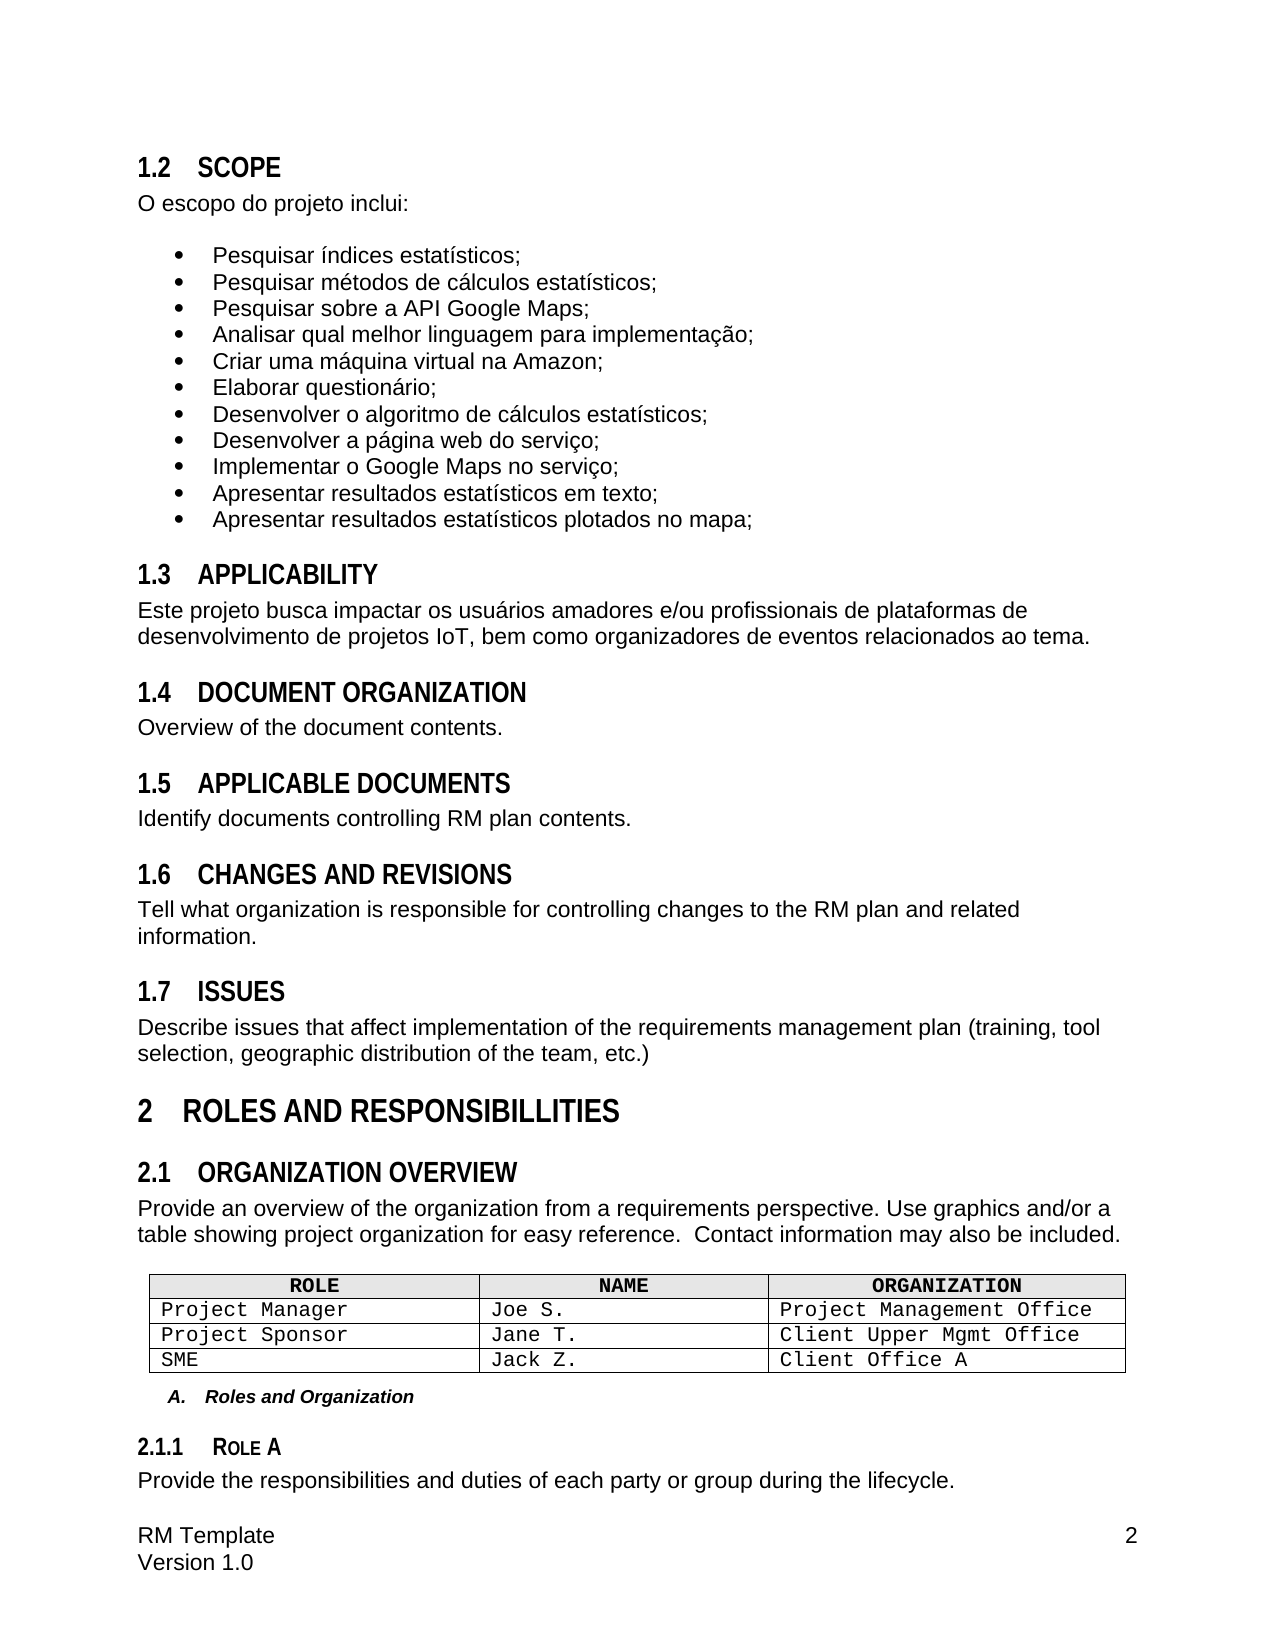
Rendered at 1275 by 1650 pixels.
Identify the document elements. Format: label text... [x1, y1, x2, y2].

text Provide the responsibilities and duties of each party or group during the lifecycle. [137, 1467, 1138, 1494]
table_cell SME [150, 1349, 479, 1372]
subtitle Organization Overview [137, 1155, 1138, 1188]
table_cell Project Manager [150, 1299, 479, 1323]
table_cell Project Sponsor [150, 1324, 479, 1348]
table_header NAME [480, 1275, 768, 1298]
list Elaborar questionário; [175, 374, 1138, 401]
list Pesquisar métodos de cálculos estatísticos; [175, 269, 1138, 295]
text Tell what organization is responsible for controlling changes to the RM plan and related information. [137, 896, 1138, 949]
text Provide an overview of the organization from a requirements perspective. Use graphics and/or a table showing project organization for easy reference. Contact information may also be included. [137, 1194, 1138, 1247]
table_cell Joe S. [480, 1299, 768, 1323]
text Overview of the document contents. [137, 714, 1138, 741]
text O escopo do projeto inclui: [137, 190, 1138, 216]
table_cell Client Upper Mgmt Office [769, 1324, 1125, 1348]
subtitle Issues [137, 974, 1138, 1008]
table_cell Client Office A [769, 1349, 1125, 1372]
list Analisar qual melhor linguagem para implementação; [175, 321, 1138, 348]
list Criar uma máquina virtual na Amazon; [175, 348, 1138, 374]
list Desenvolver o algoritmo de cálculos estatísticos; [175, 401, 1138, 427]
list Desenvolver a página web do serviço; [175, 427, 1138, 453]
list Pesquisar sobre a API Google Maps; [175, 295, 1138, 321]
table_cell Jack Z. [480, 1349, 768, 1372]
table_cell Jane T. [480, 1324, 768, 1348]
title Roles and Organization [167, 1386, 1138, 1407]
subtitle Role A [137, 1432, 1138, 1461]
subtitle Document Organization [137, 675, 1138, 708]
text Identify documents controlling RM plan contents. [137, 805, 1138, 832]
subtitle ROLES AND RESPONSIBILLITIES [137, 1092, 1138, 1130]
subtitle Scope [137, 150, 1138, 183]
text Describe issues that affect implementation of the requirements management plan (training, tool selection, geographic distribution of the team, etc.) [137, 1014, 1138, 1067]
list Implementar o Google Maps no serviço; [175, 453, 1138, 479]
table_header ORGANIZATION [769, 1275, 1125, 1298]
list Apresentar resultados estatísticos plotados no mapa; [175, 506, 1138, 532]
subtitle Changes and Revisions [137, 857, 1138, 890]
list Pesquisar índices estatísticos; [175, 242, 1138, 269]
list Apresentar resultados estatísticos em texto; [175, 479, 1138, 506]
table_cell Project Management Office [769, 1299, 1125, 1323]
subtitle Applicability [137, 557, 1138, 591]
subtitle Applicable Documents [137, 766, 1138, 799]
table_header ROLE [150, 1275, 479, 1298]
text Este projeto busca impactar os usuários amadores e/ou profissionais de plataformas de desenvolvimento de projetos IoT, bem como organizadores de eventos relacionados ao tema. [137, 597, 1138, 650]
